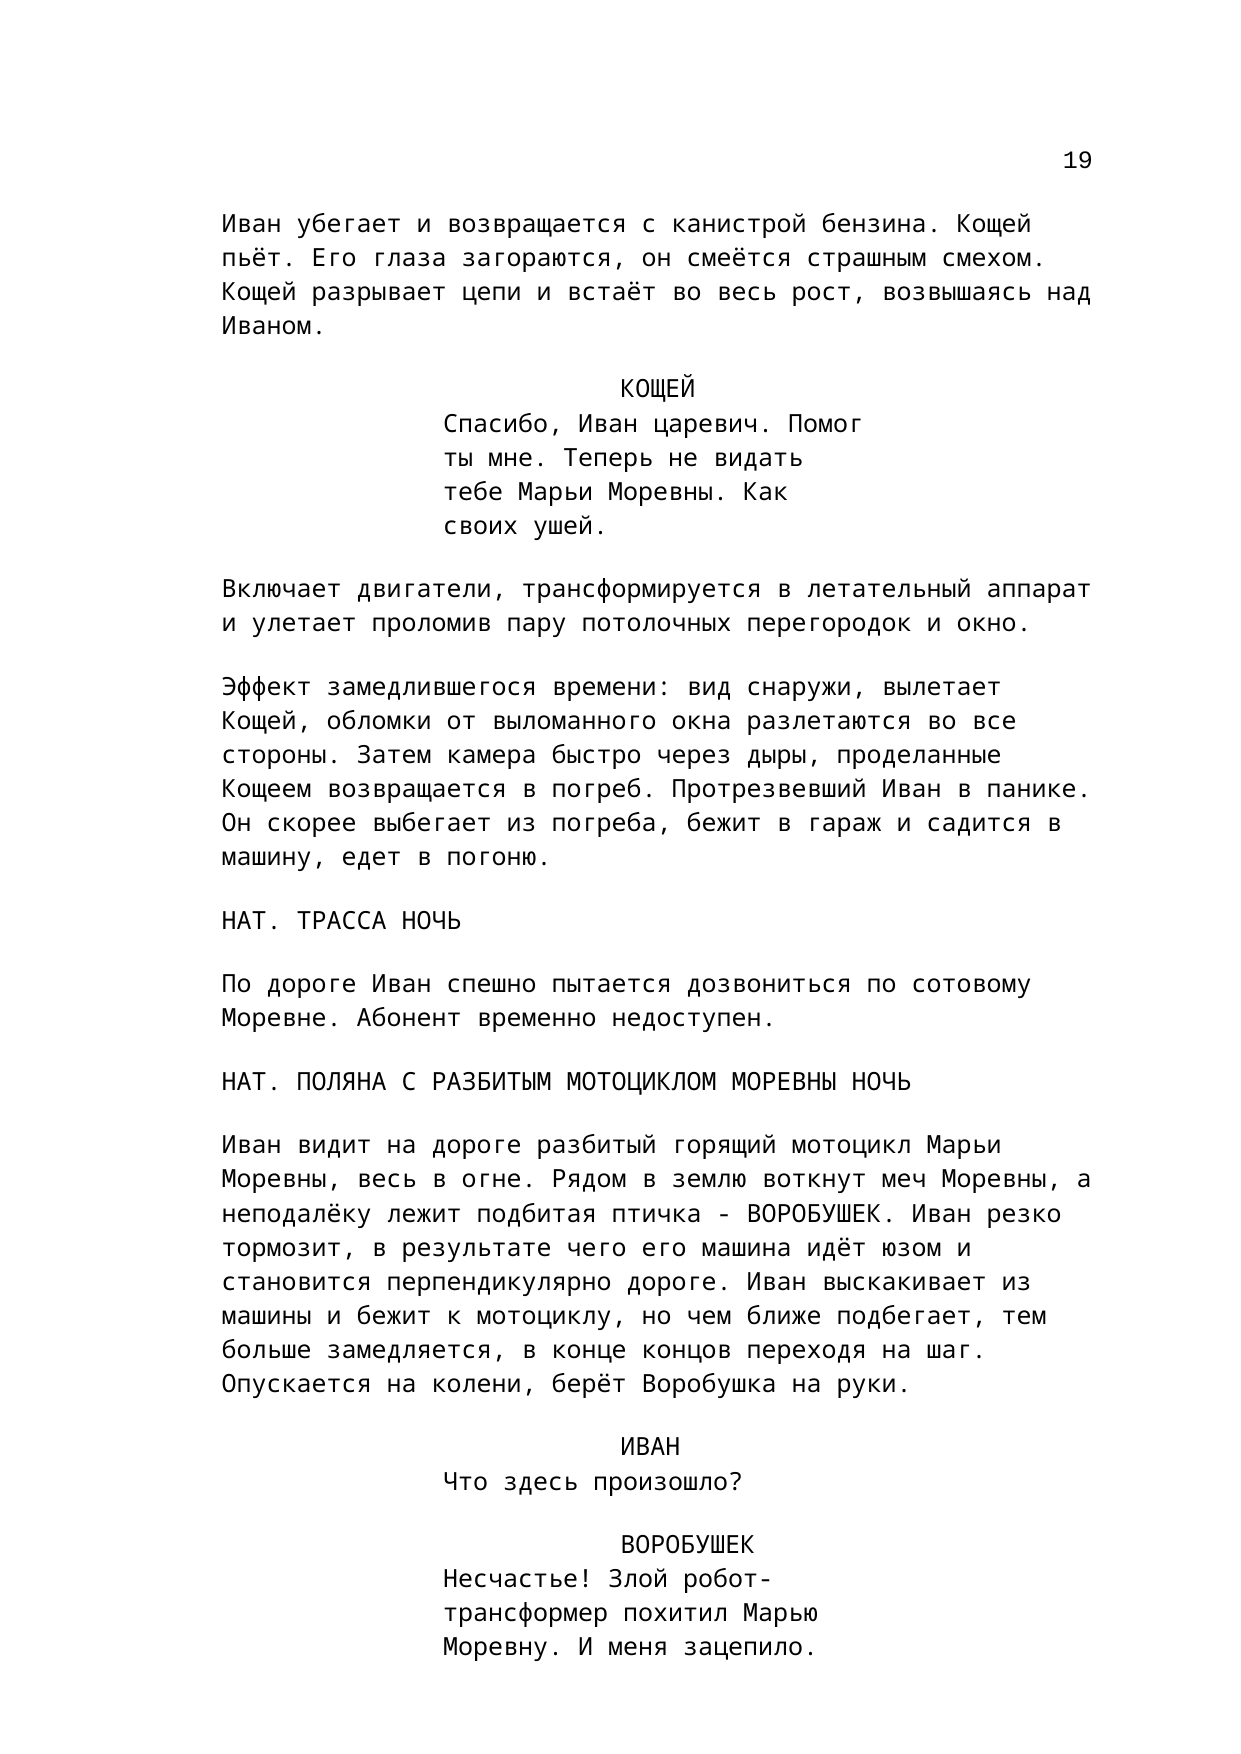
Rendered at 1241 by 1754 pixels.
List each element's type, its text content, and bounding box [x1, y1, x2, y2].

text Иван видит на дороге разбитый горящий мотоцикл Марьи Моревны, весь в огне. Рядом в землю воткнут меч Моревны, а неподалёку лежит подбитая птичка - ВОРОБУШЕК. Иван резко тормозит, в результате чего его машина идёт юзом и становится перпендикулярно дороге. Иван выскакивает из машины и бежит к мотоциклу, но чем ближе подбегает, тем больше замедляется, в конце концов переходя на шаг. Опускается на колени, берёт Воробушка на руки. [221, 1127, 1093, 1399]
text Спасибо, Иван царевич. Помог ты мне. Теперь не видать тебе Марьи Моревны. Как своих ушей. [443, 405, 871, 541]
text ИВАН [620, 1429, 1093, 1463]
text ВОРОБУШЕК [620, 1527, 1093, 1561]
text По дороге Иван спешно пытается дозвониться по сотовому Моревне. Абонент временно недоступен. [221, 966, 1093, 1034]
text Несчастье! Злой робот-трансформер похитил Марью Моревну. И меня зацепило. [443, 1561, 871, 1663]
text КОЩЕЙ [620, 371, 1093, 405]
text Иван убегает и возвращается с канистрой бензина. Кощей пьёт. Его глаза загораются, он смеётся страшным смехом. Кощей разрывает цепи и встаёт во весь рост, возвышаясь над Иваном. [221, 205, 1093, 342]
text НАТ. ТРАССА НОЧЬ [221, 902, 1093, 936]
text НАТ. ПОЛЯНА С РАЗБИТЫМ МОТОЦИКЛОМ МОРЕВНЫ НОЧЬ [221, 1063, 1093, 1098]
text Эффект замедлившегося времени: вид снаружи, вылетает Кощей, обломки от выломанного окна разлетаются во все стороны. Затем камера быстро через дыры, проделанные Кощеем возвращается в погреб. Протрезвевший Иван в панике. Он скорее выбегает из погреба, бежит в гараж и садится в машину, едет в погоню. [221, 668, 1093, 873]
text Что здесь произошло? [443, 1463, 871, 1497]
text Включает двигатели, трансформируется в летательный аппарат и улетает проломив пару потолочных перегородок и окно. [221, 571, 1093, 639]
